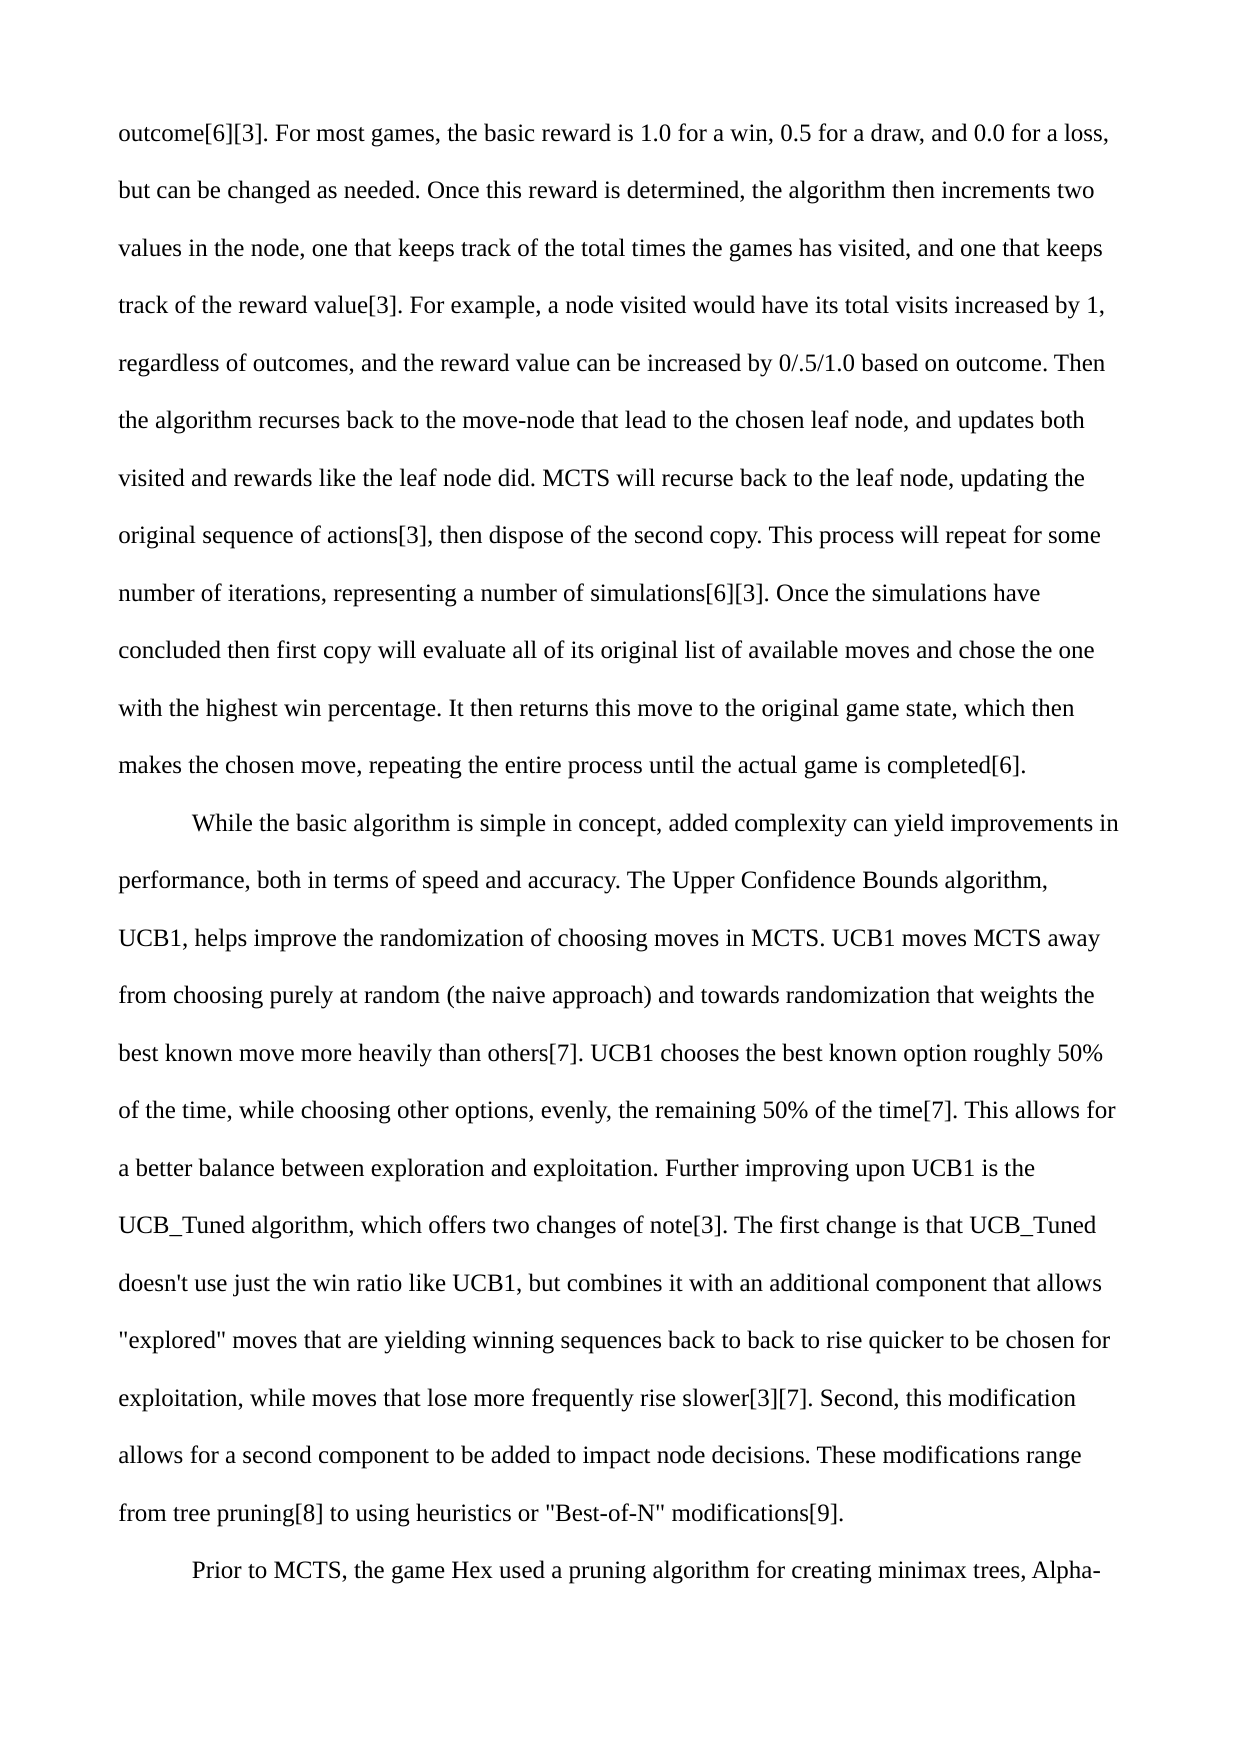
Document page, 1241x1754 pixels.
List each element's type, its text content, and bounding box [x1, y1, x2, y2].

text While the basic algorithm is simple in concept, added complexity can yield improvements in performance, both in terms of speed and accuracy. The Upper Confidence Bounds algorithm, UCB1, helps improve the randomization of choosing moves in MCTS. UCB1 moves MCTS away from choosing purely at random (the naive approach) and towards randomization that weights the best known move more heavily than others[7]. UCB1 chooses the best known option roughly 50% of the time, while choosing other options, evenly, the remaining 50% of the time[7]. This allows for a better balance between exploration and exploitation. Further improving upon UCB1 is the UCB_Tuned algorithm, which offers two changes of note[3]. The first change is that UCB_Tuned doesn't use just the win ratio like UCB1, but combines it with an additional component that allows "explored" moves that are yielding winning sequences back to back to rise quicker to be chosen for exploitation, while moves that lose more frequently rise slower[3][7]. Second, this modification allows for a second component to be added to impact node decisions. These modifications range from tree pruning[8] to using heuristics or "Best-of-N" modifications[9]. [118, 808, 1122, 1527]
text outcome[6][3]. For most games, the basic reward is 1.0 for a win, 0.5 for a draw, and 0.0 for a loss, but can be changed as needed. Once this reward is determined, the algorithm then increments two values in the node, one that keeps track of the total times the games has visited, and one that keeps track of the reward value[3]. For example, a node visited would have its total visits increased by 1, regardless of outcomes, and the reward value can be increased by 0/.5/1.0 based on outcome. Then the algorithm recurses back to the move-node that lead to the chosen leaf node, and updates both visited and rewards like the leaf node did. MCTS will recurse back to the leaf node, updating the original sequence of actions[3], then dispose of the second copy. This process will repeat for some number of iterations, representing a number of simulations[6][3]. Once the simulations have concluded then first copy will evaluate all of its original list of available moves and chose the one with the highest win percentage. It then returns this move to the original game state, which then makes the chosen move, repeating the entire process until the actual game is completed[6]. [118, 118, 1122, 779]
text Prior to MCTS, the game Hex used a pruning algorithm for creating minimax trees, Alpha- [118, 1556, 1122, 1584]
